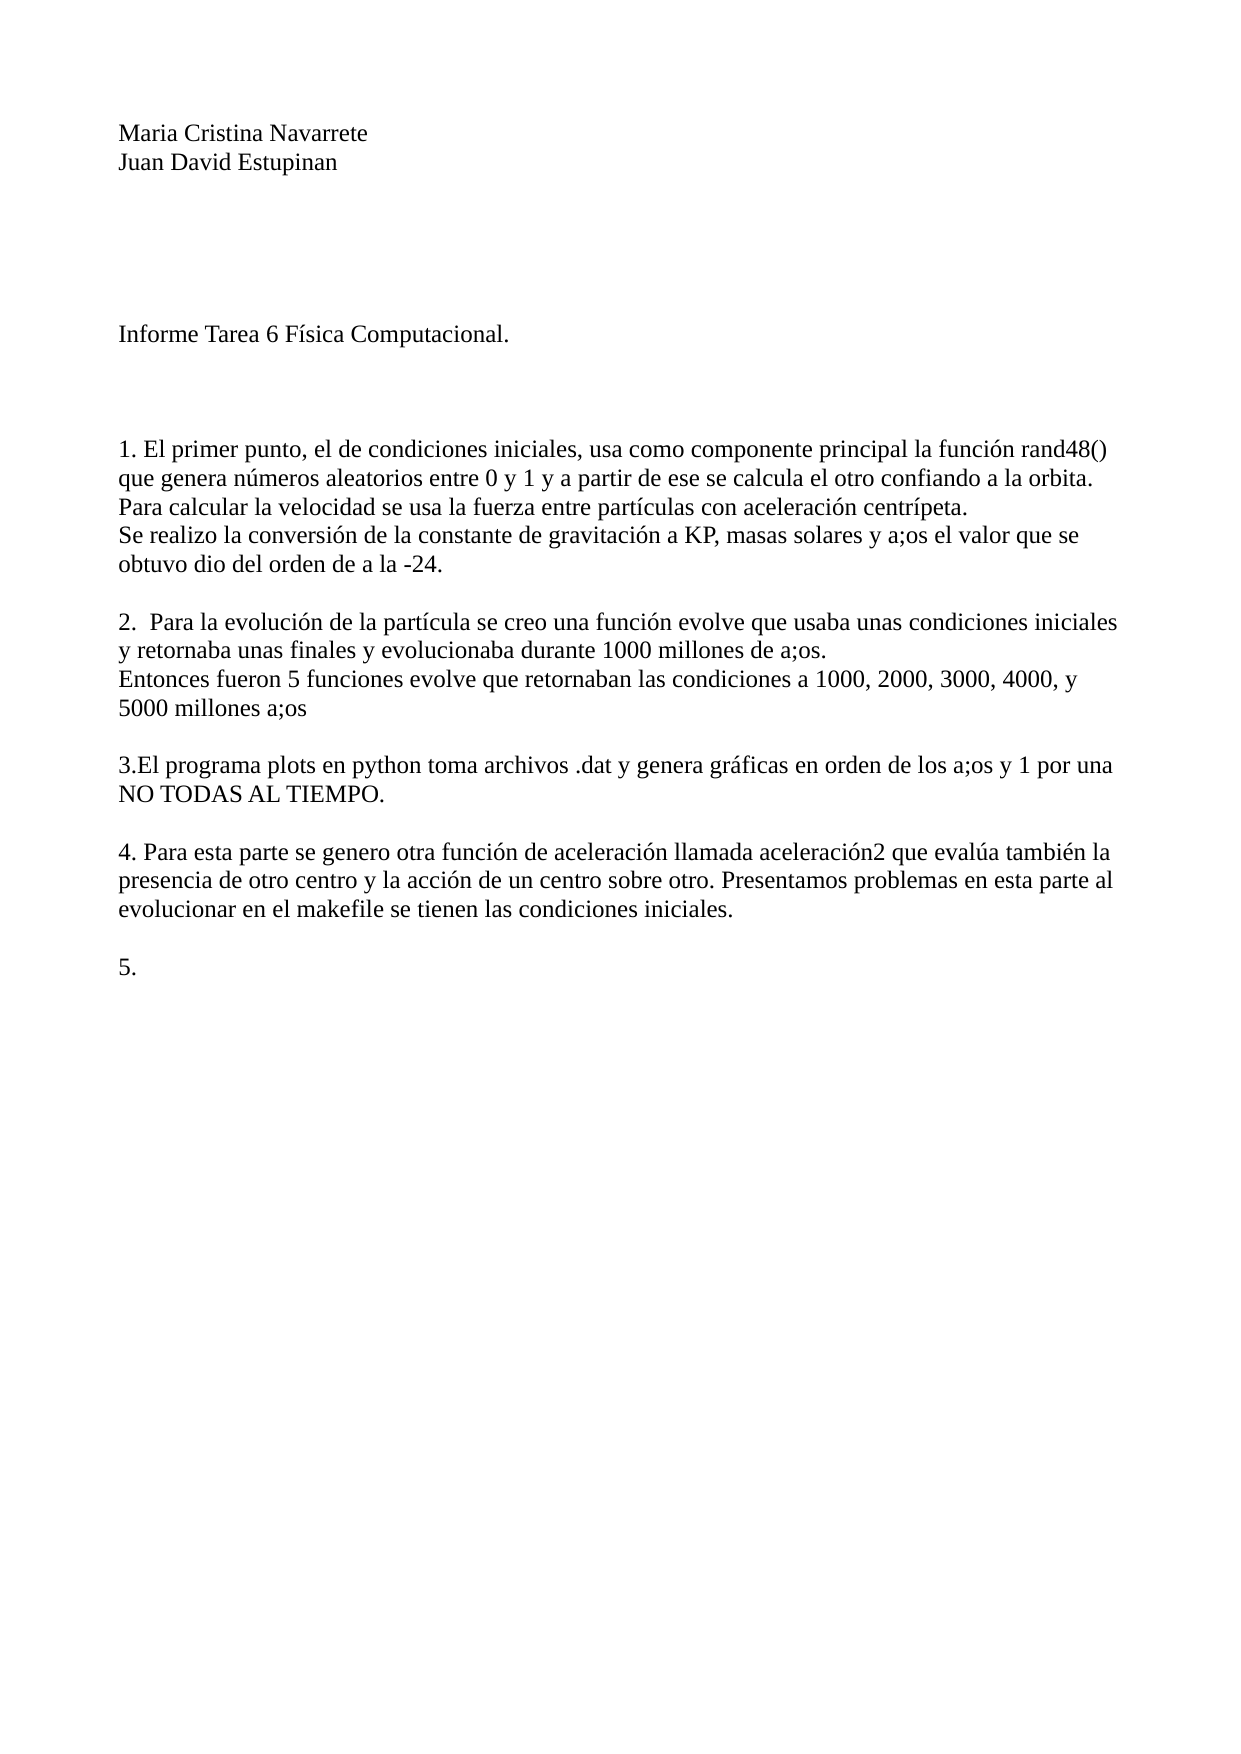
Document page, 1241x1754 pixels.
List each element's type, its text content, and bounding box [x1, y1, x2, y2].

text 3.El programa plots en python toma archivos .dat y genera gráficas en orden de los a;os y 1 por una NO TODAS AL TIEMPO. [118, 751, 1122, 808]
text Maria Cristina Navarrete [118, 118, 1122, 147]
text 2. Para la evolución de la partícula se creo una función evolve que usaba unas condiciones iniciales y retornaba unas finales y evolucionaba durante 1000 millones de a;os. [118, 607, 1122, 664]
text 1. El primer punto, el de condiciones iniciales, usa como componente principal la función rand48() que genera números aleatorios entre 0 y 1 y a partir de ese se calcula el otro confiando a la orbita. [118, 434, 1122, 492]
text Se realizo la conversión de la constante de gravitación a KP, masas solares y a;os el valor que se obtuvo dio del orden de a la -24. [118, 521, 1122, 578]
text 5. [118, 952, 1122, 981]
text Informe Tarea 6 Física Computacional. [118, 319, 1122, 348]
text Para calcular la velocidad se usa la fuerza entre partículas con aceleración centrípeta. [118, 492, 1122, 521]
text Juan David Estupinan [118, 147, 1122, 176]
text 4. Para esta parte se genero otra función de aceleración llamada aceleración2 que evalúa también la presencia de otro centro y la acción de un centro sobre otro. Presentamos problemas en esta parte al evolucionar en el makefile se tienen las condiciones iniciales. [118, 837, 1122, 923]
text Entonces fueron 5 funciones evolve que retornaban las condiciones a 1000, 2000, 3000, 4000, y 5000 millones a;os [118, 664, 1122, 722]
